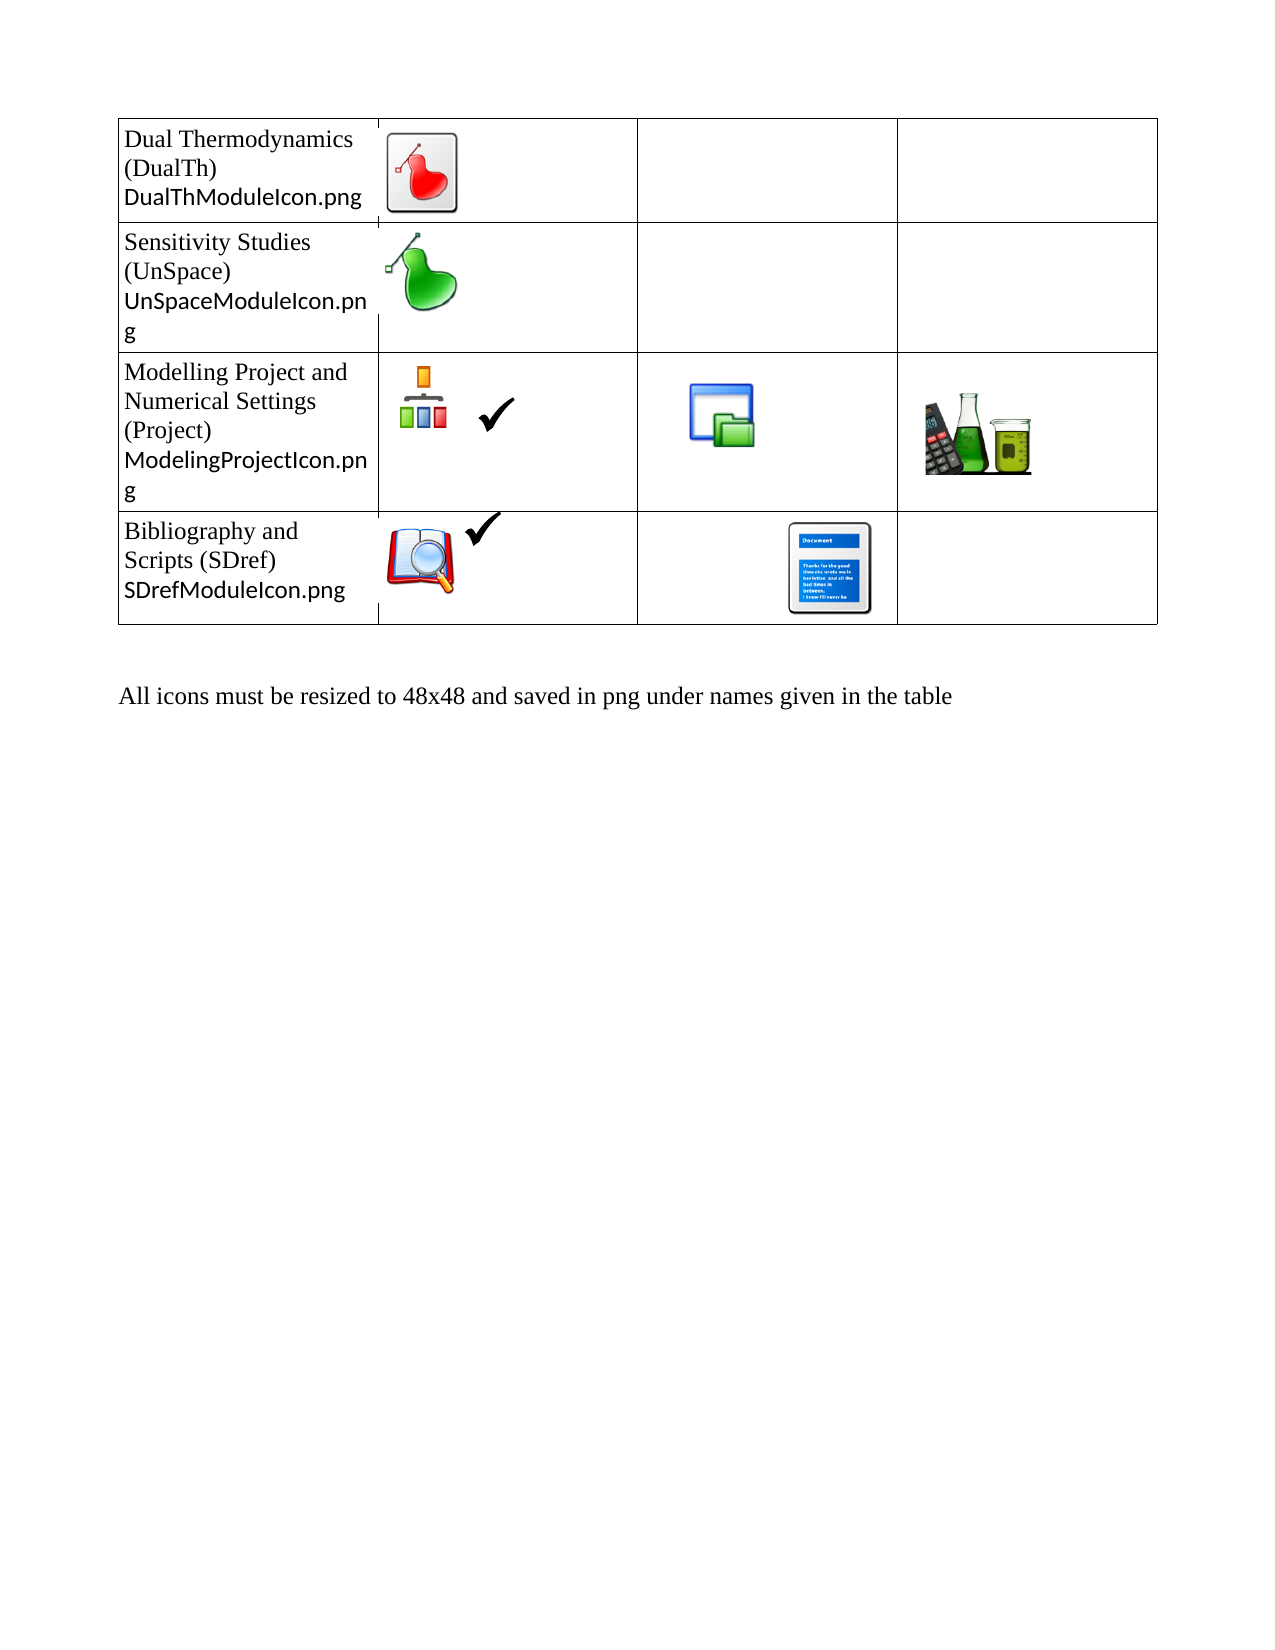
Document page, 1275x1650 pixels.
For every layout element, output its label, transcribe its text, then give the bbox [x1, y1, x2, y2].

table_cell [638, 512, 897, 624]
picture [379, 520, 461, 602]
table_cell Dual Thermodynamics (DualTh) DualThModuleIcon.png [119, 119, 378, 222]
table_cell [898, 353, 1157, 511]
picture [379, 230, 462, 313]
table_cell Bibliography and Scripts (SDref) SDrefModuleIcon.png [119, 512, 378, 624]
table_cell [379, 119, 637, 222]
table_cell [898, 223, 1157, 352]
picture [779, 518, 878, 617]
table_cell  [379, 512, 637, 624]
picture [400, 366, 447, 428]
table_cell  [379, 353, 637, 511]
table_cell Modelling Project and Numerical Settings (Project) ModelingProjectIcon.png [119, 353, 378, 511]
table_cell [898, 119, 1157, 222]
table_cell [638, 223, 897, 352]
table_cell [379, 223, 637, 352]
table_cell Sensitivity Studies (UnSpace) UnSpaceModuleIcon.png [119, 223, 378, 352]
table_cell [638, 353, 897, 511]
text All icons must be resized to 48x48 and saved in png under names given in the table [118, 681, 1157, 710]
picture [685, 376, 758, 449]
table_cell [898, 512, 1157, 624]
picture [379, 130, 464, 215]
table_cell [638, 119, 897, 222]
picture [925, 368, 1032, 475]
